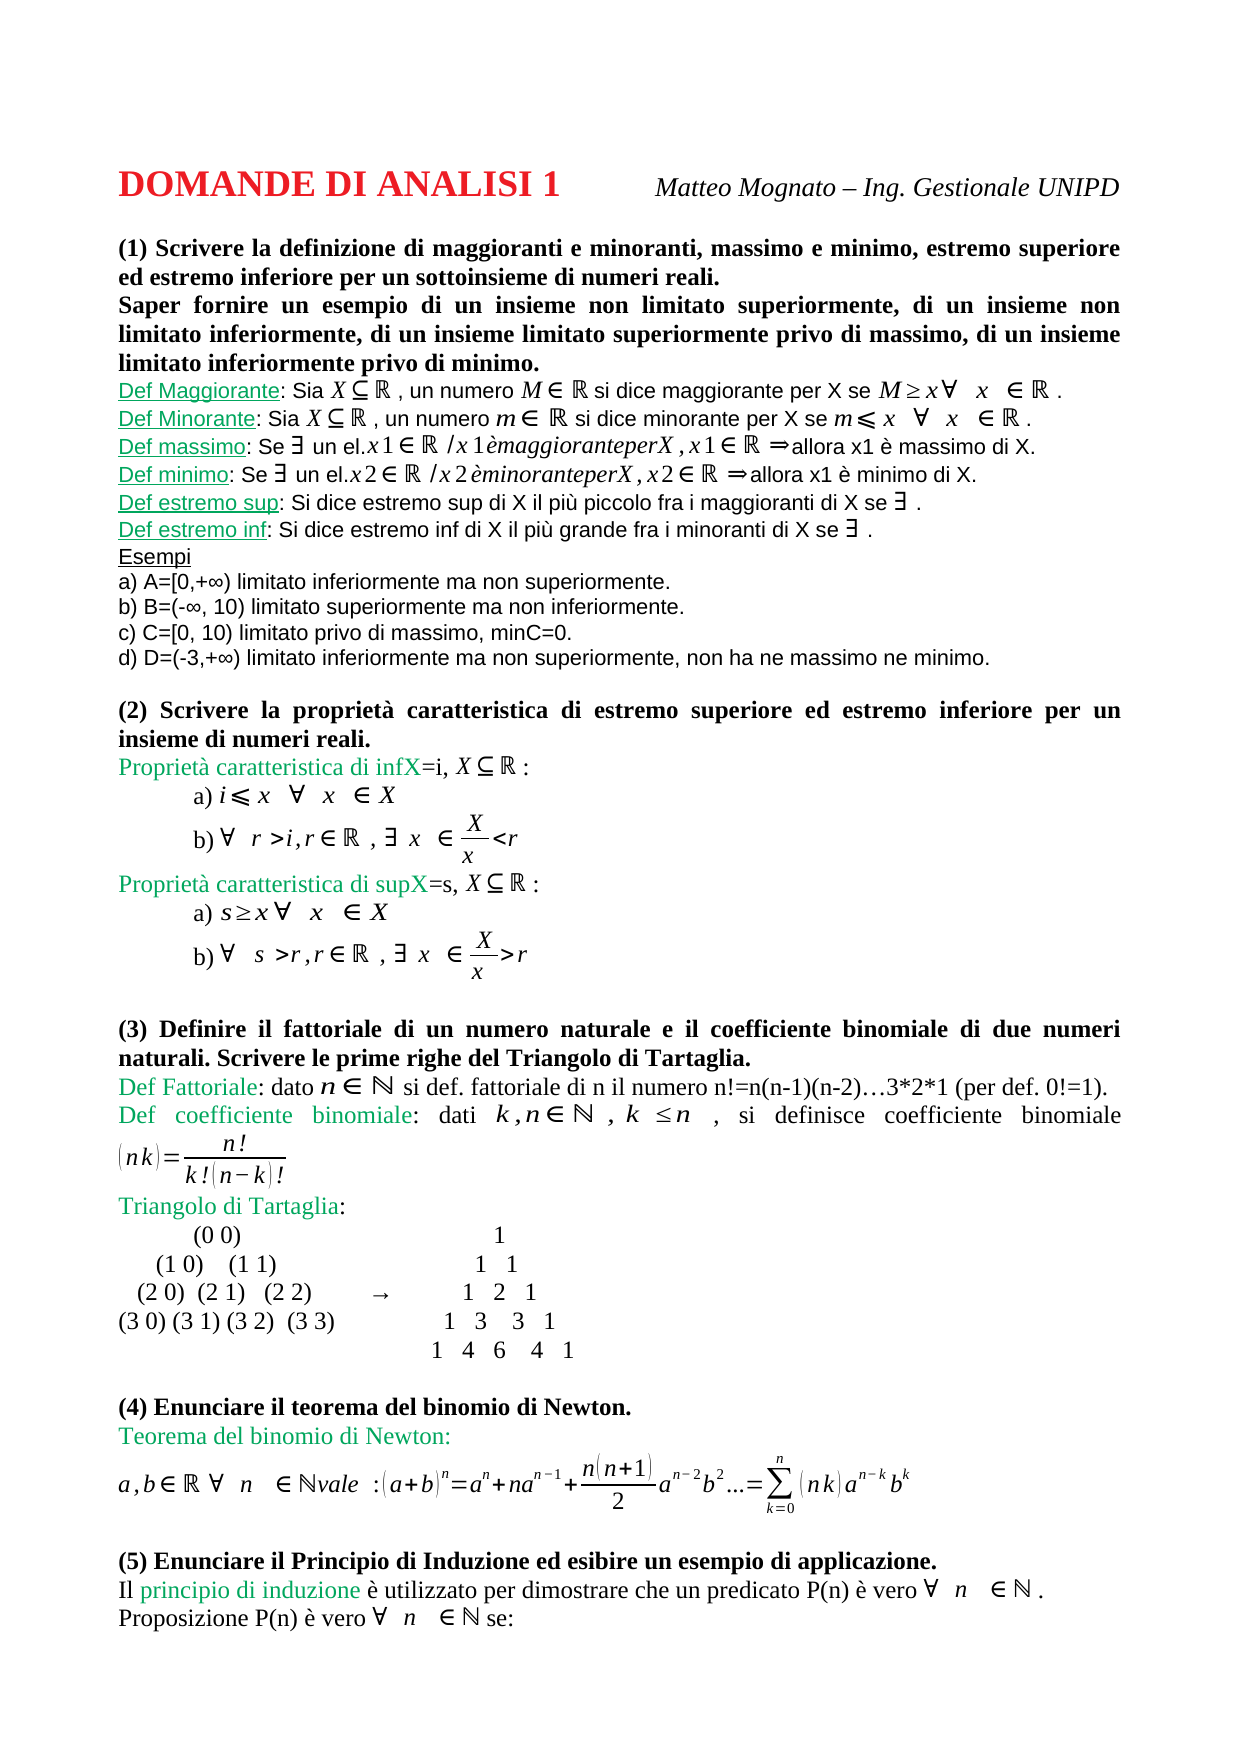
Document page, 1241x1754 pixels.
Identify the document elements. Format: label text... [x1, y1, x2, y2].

text Def Maggiorante: Sia , un numero si dice maggiorante per X se . [118, 377, 1122, 404]
text Def Minorante: Sia , un numero si dice minorante per X se . [118, 404, 1122, 432]
text 1 4 6 4 1 [118, 1335, 1122, 1364]
text Def massimo: Se un el.allora x1 è massimo di X. [118, 432, 1122, 460]
text Proprietà caratteristica di supX=s, : [118, 869, 1122, 898]
text (2 0) (2 1) (2 2) → 1 2 1 [118, 1277, 1122, 1306]
text Teorema del binomio di Newton: [118, 1421, 1122, 1517]
text Esempi [118, 544, 1122, 569]
text Proprietà caratteristica di infX=i, : [118, 752, 1122, 781]
text (1 0) (1 1) 1 1 [118, 1249, 1122, 1277]
text (0 0) 1 [118, 1220, 1122, 1249]
text DOMANDE DI ANALISI 1 Matteo Mognato – Ing. Gestionale UNIPD [118, 161, 1122, 204]
text b) B=(-∞, 10) limitato superiormente ma non inferiormente. [118, 594, 1122, 619]
text a) [118, 898, 1122, 926]
text Def Fattoriale: dato si def. fattoriale di n il numero n!=n(n-1)(n-2)…3*2*1 (per def. 0!=1). [118, 1072, 1122, 1100]
text Def minimo: Se un el.allora x1 è minimo di X. [118, 460, 1122, 488]
text a) [118, 781, 1122, 810]
text Il principio di induzione è utilizzato per dimostrare che un predicato P(n) è vero . [118, 1575, 1122, 1603]
text a) A=[0,+∞) limitato inferiormente ma non superiormente. [118, 569, 1122, 594]
text b) [118, 810, 1122, 869]
text Def estremo sup: Si dice estremo sup di X il più piccolo fra i maggioranti di X se . [118, 488, 1122, 516]
text Def estremo inf: Si dice estremo inf di X il più grande fra i minoranti di X se . [118, 516, 1122, 544]
text Triangolo di Tartaglia: [118, 1191, 1122, 1220]
text Saper fornire un esempio di un insieme non limitato superiormente, di un insieme non limitato inferiormente, di un insieme limitato superiormente privo di massimo, di un insieme limitato inferiormente privo di minimo. [118, 291, 1122, 377]
text Proposizione P(n) è vero se: [118, 1603, 1122, 1632]
text (3) Definire il fattoriale di un numero naturale e il coefficiente binomiale di due numeri naturali. Scrivere le prime righe del Triangolo di Tartaglia. [118, 1014, 1122, 1072]
text c) C=[0, 10) limitato privo di massimo, minC=0. [118, 619, 1122, 644]
text Def coefficiente binomiale: dati , si definisce coefficiente binomiale [118, 1100, 1122, 1191]
text d) D=(-3,+∞) limitato inferiormente ma non superiormente, non ha ne massimo ne minimo. [118, 644, 1122, 670]
text (5) Enunciare il Principio di Induzione ed esibire un esempio di applicazione. [118, 1546, 1122, 1575]
text (1) Scrivere la definizione di maggioranti e minoranti, massimo e minimo, estremo superiore ed estremo inferiore per un sottoinsieme di numeri reali. [118, 233, 1122, 291]
text (2) Scrivere la proprietà caratteristica di estremo superiore ed estremo inferiore per un insieme di numeri reali. [118, 695, 1122, 752]
text (3 0) (3 1) (3 2) (3 3) 1 3 3 1 [118, 1306, 1122, 1335]
text b) [118, 926, 1122, 985]
text (4) Enunciare il teorema del binomio di Newton. [118, 1392, 1122, 1421]
